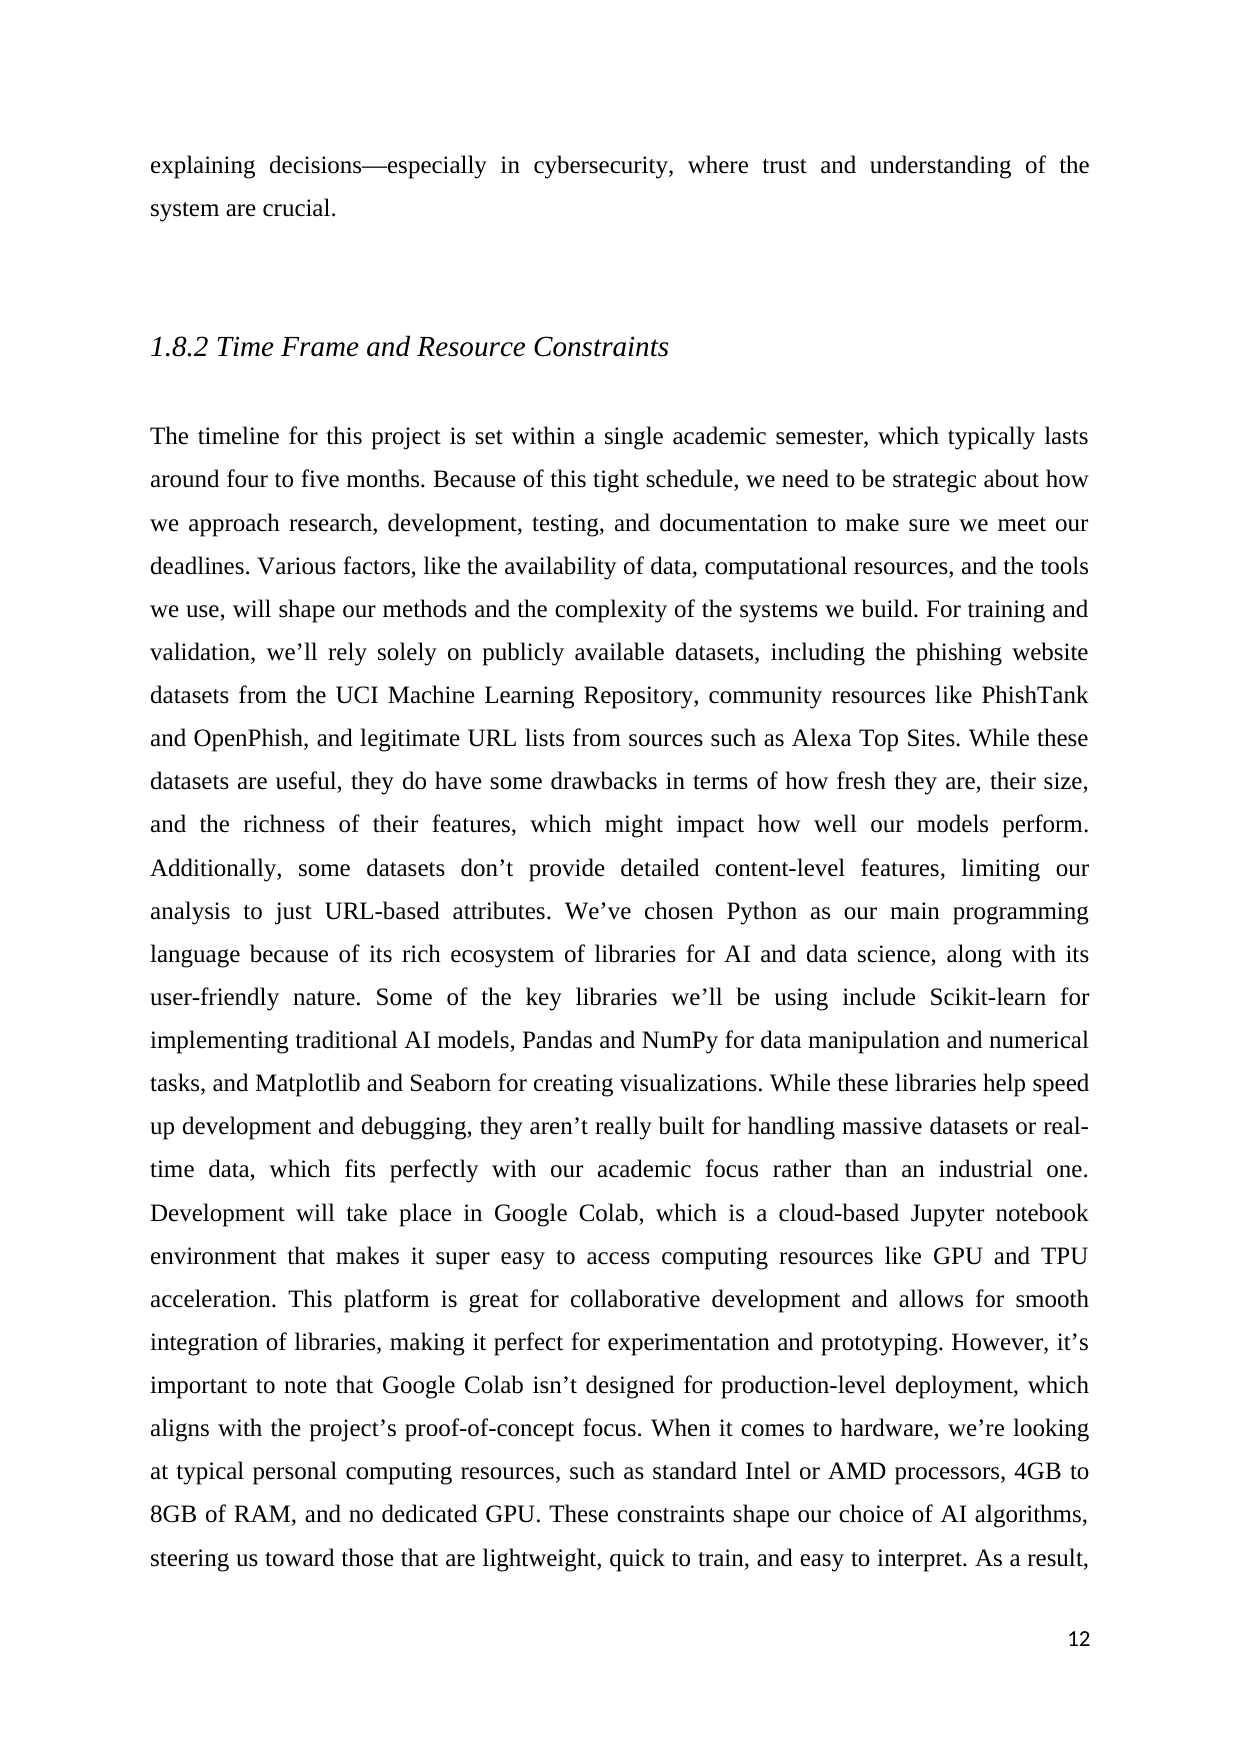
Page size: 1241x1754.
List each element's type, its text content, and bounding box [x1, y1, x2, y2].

text The timeline for this project is set within a single academic semester, which typically lasts around four to five months. Because of this tight schedule, we need to be strategic about how we approach research, development, testing, and documentation to make sure we meet our deadlines. Various factors, like the availability of data, computational resources, and the tools we use, will shape our methods and the complexity of the systems we build. For training and validation, we’ll rely solely on publicly available datasets, including the phishing website datasets from the UCI Machine Learning Repository, community resources like PhishTank and OpenPhish, and legitimate URL lists from sources such as Alexa Top Sites. While these datasets are useful, they do have some drawbacks in terms of how fresh they are, their size, and the richness of their features, which might impact how well our models perform. Additionally, some datasets don’t provide detailed content-level features, limiting our analysis to just URL-based attributes. We’ve chosen Python as our main programming language because of its rich ecosystem of libraries for AI and data science, along with its user-friendly nature. Some of the key libraries we’ll be using include Scikit-learn for implementing traditional AI models, Pandas and NumPy for data manipulation and numerical tasks, and Matplotlib and Seaborn for creating visualizations. While these libraries help speed up development and debugging, they aren’t really built for handling massive datasets or real-time data, which fits perfectly with our academic focus rather than an industrial one. Development will take place in Google Colab, which is a cloud-based Jupyter notebook environment that makes it super easy to access computing resources like GPU and TPU acceleration. This platform is great for collaborative development and allows for smooth integration of libraries, making it perfect for experimentation and prototyping. However, it’s important to note that Google Colab isn’t designed for production-level deployment, which aligns with the project’s proof-of-concept focus. When it comes to hardware, we’re looking at typical personal computing resources, such as standard Intel or AMD processors, 4GB to 8GB of RAM, and no dedicated GPU. These constraints shape our choice of AI algorithms, steering us toward those that are lightweight, quick to train, and easy to interpret. As a result, [150, 421, 1090, 1571]
text 1.8.2 Time Frame and Resource Constraints [150, 329, 1090, 363]
text explaining decisions—especially in cybersecurity, where trust and understanding of the system are crucial. [150, 150, 1090, 222]
